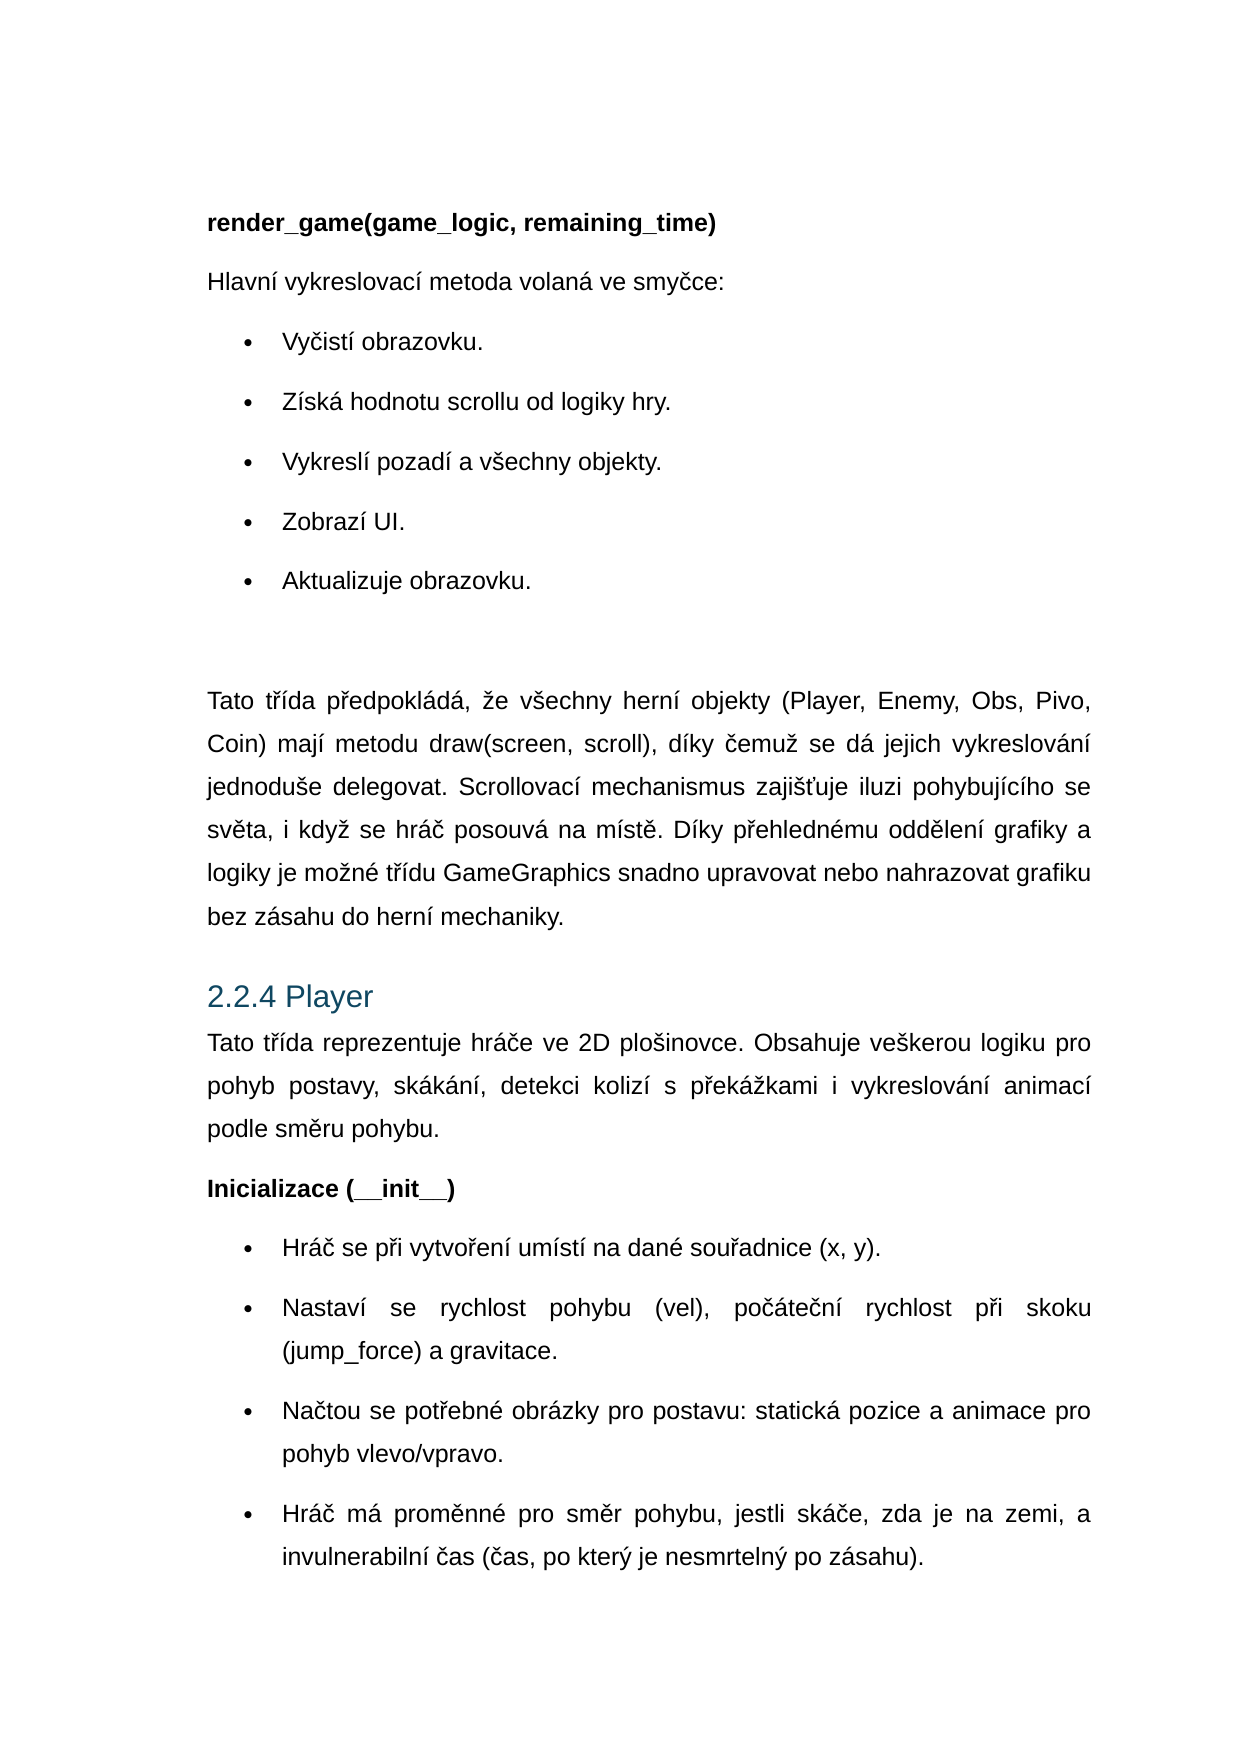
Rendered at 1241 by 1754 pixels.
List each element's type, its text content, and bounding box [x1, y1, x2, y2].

list Hráč se při vytvoření umístí na dané souřadnice (x, y). [244, 1233, 1092, 1262]
list Získá hodnotu scrollu od logiky hry. [244, 387, 1092, 416]
list Zobrazí UI. [244, 506, 1092, 535]
list Nastaví se rychlost pohybu (vel), počáteční rychlost při skoku (jump_force) a gravitace. [244, 1293, 1092, 1365]
list Vykreslí pozadí a všechny objekty. [244, 447, 1092, 475]
text Inicializace (__init__) [207, 1173, 1092, 1202]
text render_game(game_logic, remaining_time) [207, 207, 1092, 236]
list Hráč má proměnné pro směr pohybu, jestli skáče, zda je na zemi, a invulnerabilní čas (čas, po který je nesmrtelný po zásahu). [244, 1499, 1092, 1571]
list Načtou se potřebné obrázky pro postavu: statická pozice a animace pro pohyb vlevo/vpravo. [244, 1396, 1092, 1468]
text Hlavní vykreslovací metoda volaná ve smyčce: [207, 267, 1092, 296]
list Aktualizuje obrazovku. [244, 566, 1092, 595]
list Vyčistí obrazovku. [244, 327, 1092, 356]
subtitle 2.2.4 Player [207, 978, 1092, 1014]
text Tato třída reprezentuje hráče ve 2D plošinovce. Obsahuje veškerou logiku pro pohyb postavy, skákání, detekci kolizí s překážkami i vykreslování animací podle směru pohybu. [207, 1027, 1092, 1142]
text Tato třída předpokládá, že všechny herní objekty (Player, Enemy, Obs, Pivo, Coin) mají metodu draw(screen, scroll), díky čemuž se dá jejich vykreslování jednoduše delegovat. Scrollovací mechanismus zajišťuje iluzi pohybujícího se světa, i když se hráč posouvá na místě. Díky přehlednému oddělení grafiky a logiky je možné třídu GameGraphics snadno upravovat nebo nahrazovat grafiku bez zásahu do herní mechaniky. [207, 686, 1092, 930]
